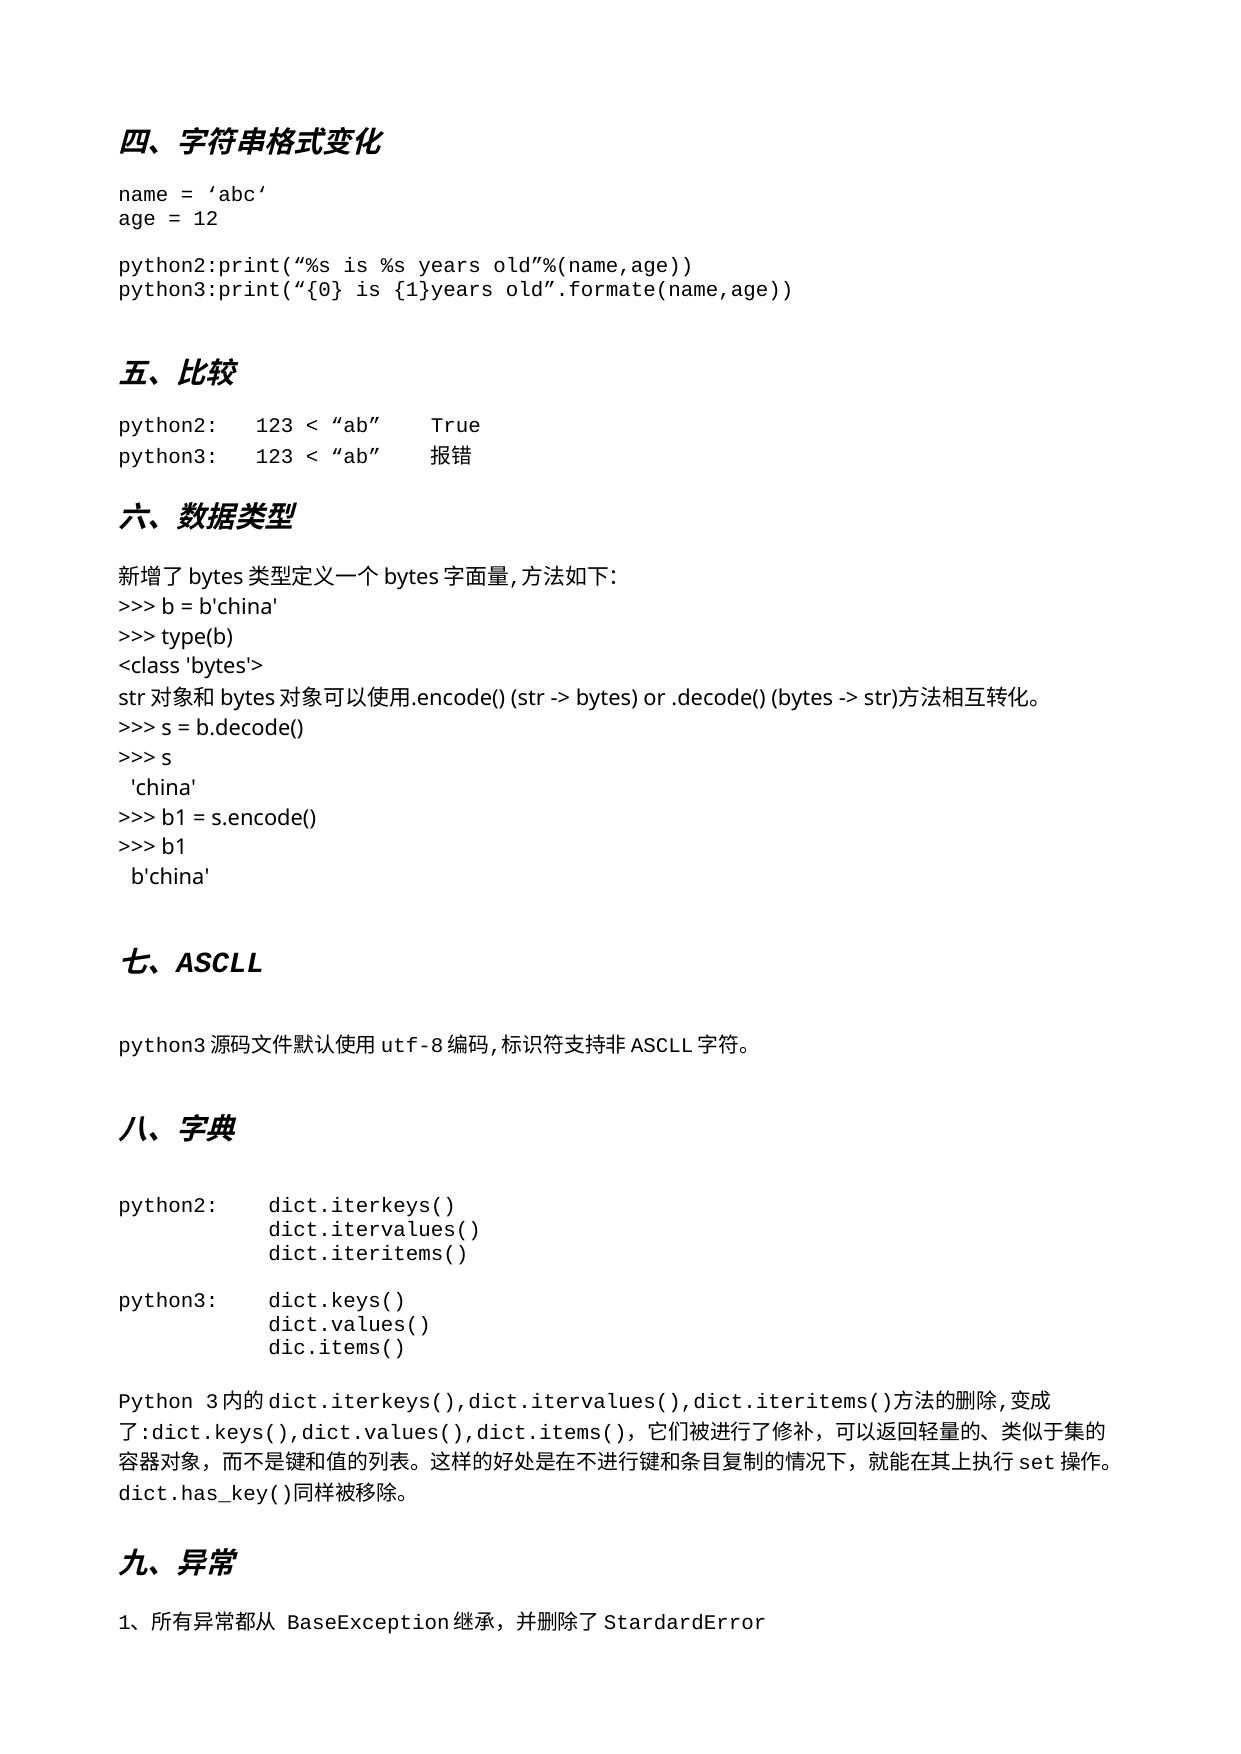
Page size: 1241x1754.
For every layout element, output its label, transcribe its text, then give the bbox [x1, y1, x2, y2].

text python2: 123 < “ab” True [118, 416, 1122, 439]
text python3: 123 < “ab” 报错 [118, 439, 1122, 469]
text 七、ASCLL [118, 938, 1122, 981]
text dict.values() [118, 1313, 1122, 1337]
text python3:print(“{0} is {1}years old”.formate(name,age)) [118, 279, 1122, 302]
text 四、字符串格式变化 [118, 118, 1122, 160]
text python3: dict.keys() [118, 1290, 1122, 1313]
text 1、所有异常都从 BaseException继承，并删除了StardardError [118, 1605, 1122, 1636]
text 五、比较 [118, 349, 1122, 392]
text name = ‘abc‘ [118, 184, 1122, 208]
text age = 12 [118, 208, 1122, 231]
text 六、数据类型 [118, 493, 1122, 536]
text 八、字典 [118, 1106, 1122, 1148]
text dict.itervalues() [118, 1219, 1122, 1243]
text python2: dict.iterkeys() [118, 1195, 1122, 1219]
text 九、异常 [118, 1539, 1122, 1581]
text dict.iteritems() [118, 1243, 1122, 1266]
text python2:print(“%s is %s years old”%(name,age)) [118, 255, 1122, 279]
text 新增了bytes类型定义一个bytes字面量,方法如下： >>> b = b'china' >>> type(b) <class 'bytes'> str对象和bytes对象可以使用.encode() (str -> bytes) or .decode() (bytes -> str)方法相互转化。 >>> s = b.decode() >>> s 'china' >>> b1 = s.encode() >>> b1 b'china' [118, 559, 1122, 891]
text dic.items() [118, 1337, 1122, 1361]
text Python 3内的dict.iterkeys(),dict.itervalues(),dict.iteritems()方法的删除,变成了:dict.keys(),dict.values(),dict.items()，它们被进行了修补，可以返回轻量的、类似于集的容器对象，而不是键和值的列表。这样的好处是在不进行键和条目复制的情况下，就能在其上执行set操作。dict.has_key()同样被移除。 [118, 1384, 1122, 1506]
text python3源码文件默认使用utf-8编码,标识符支持非ASCLL字符。 [118, 1028, 1122, 1058]
